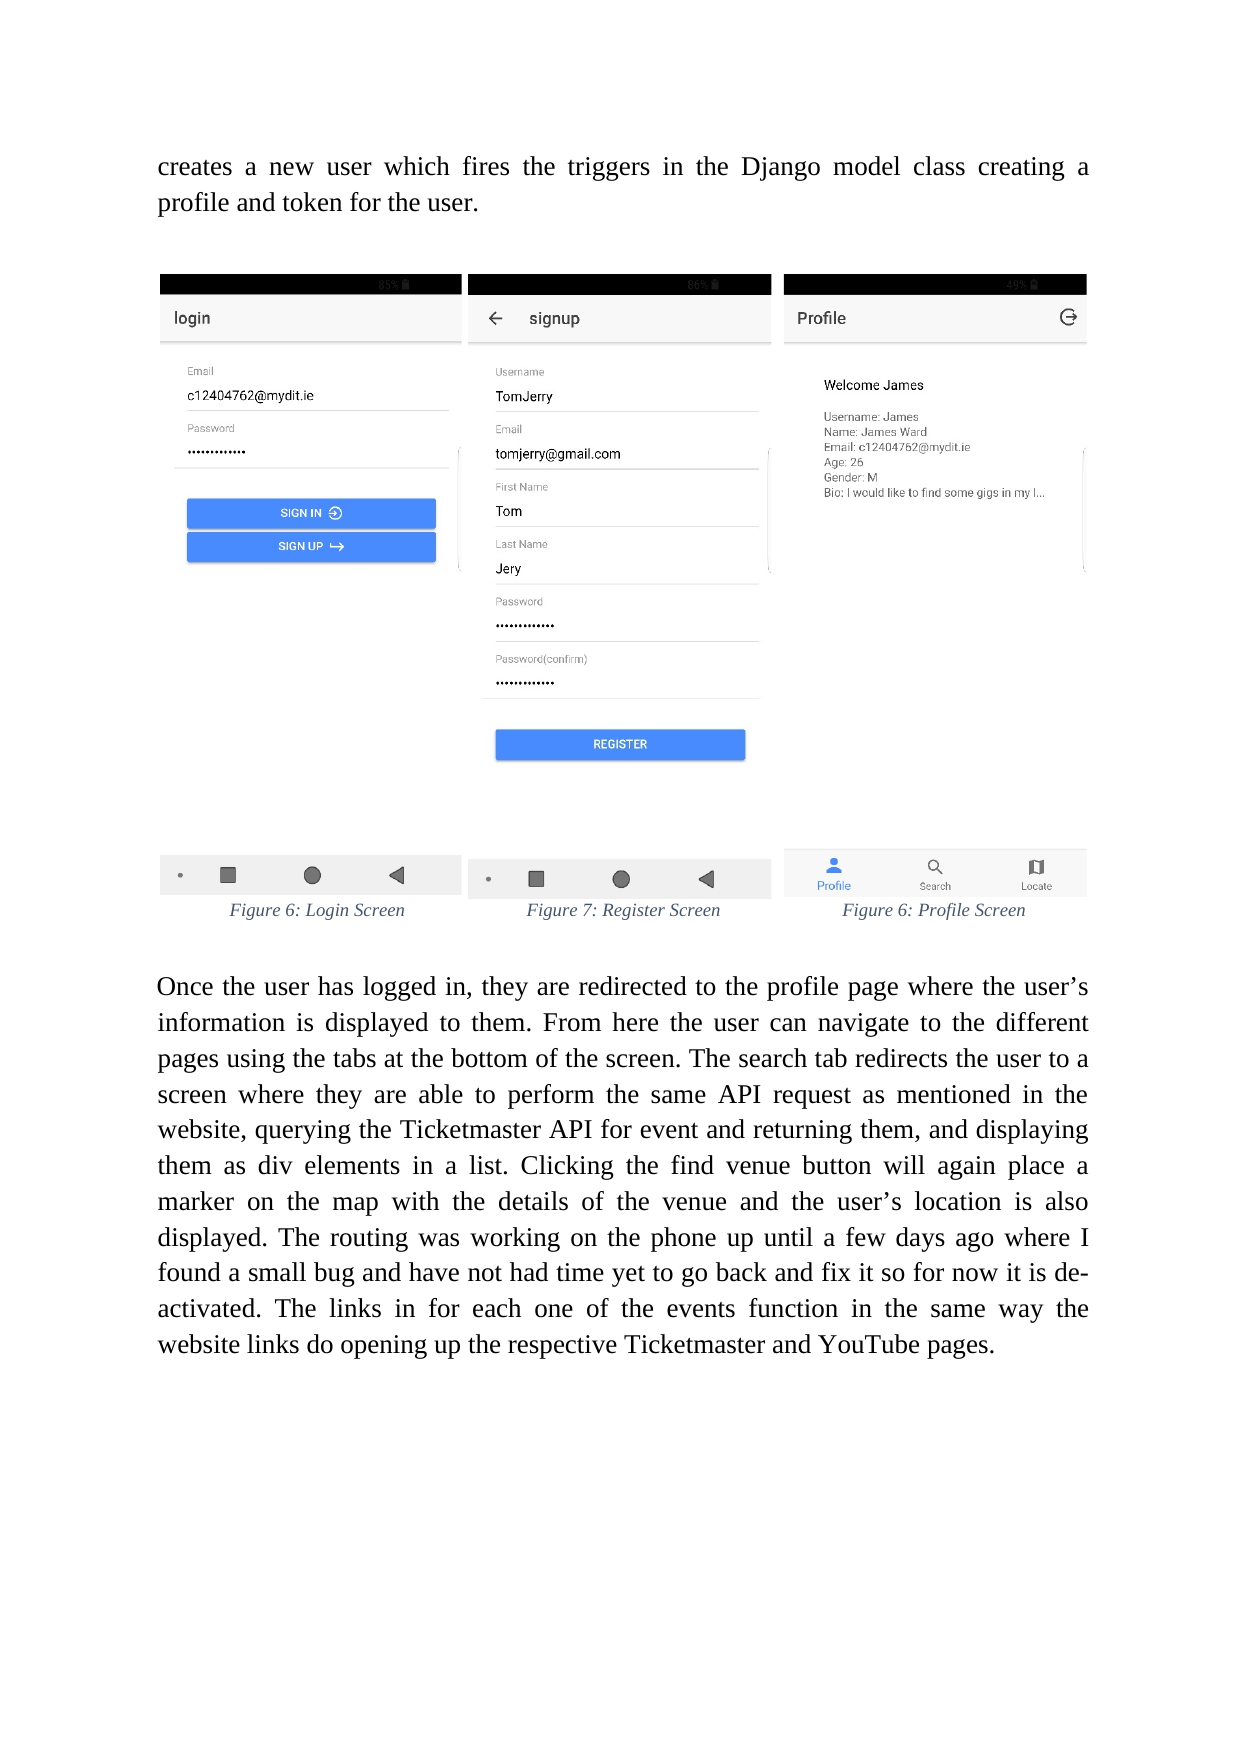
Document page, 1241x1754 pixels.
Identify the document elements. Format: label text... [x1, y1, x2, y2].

text Once the user has logged in, they are redirected to the profile page where the user’s information is displayed to them. From here the user can navigate to the different pages using the tabs at the bottom of the screen. The search tab redirects the user to a screen where they are able to perform the same API request as mentioned in the website, querying the Ticketmaster API for event and returning them, and displaying them as div elements in a list. Clicking the find venue button will again place a marker on the map with the details of the venue and the user’s location is also displayed. The routing was working on the phone up until a few days ago where I found a small bug and have not had time yet to go back and fix it so for now it is de-activated. The links in for each one of the events function in the same way the website links do opening up the respective Ticketmaster and YouTube pages. [156, 971, 1090, 1359]
text creates a new user which fires the triggers in the Django model class creating a profile and token for the user. [156, 150, 1090, 217]
text Figure 6: Login Screen Figure 7: Register Screen Figure 6: Profile Screen [150, 899, 1090, 920]
